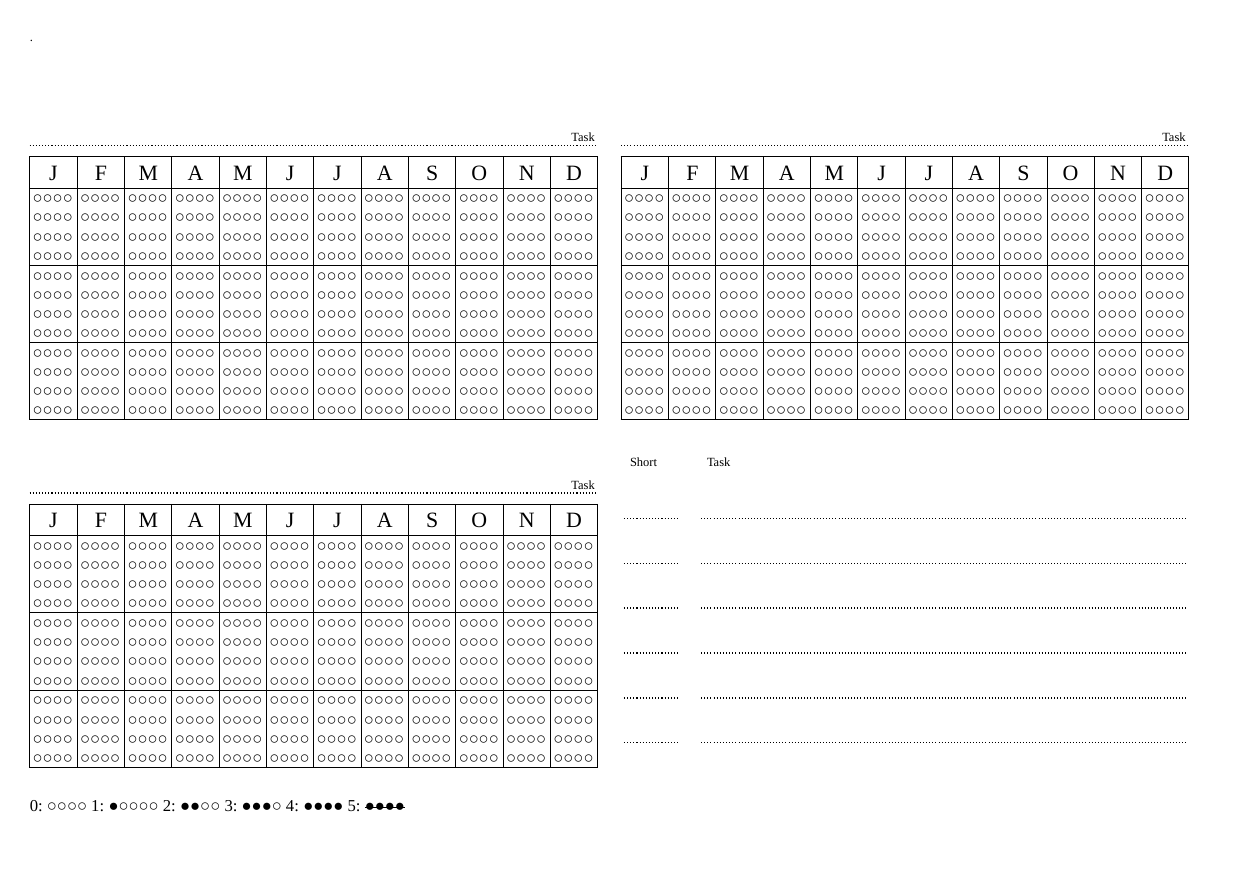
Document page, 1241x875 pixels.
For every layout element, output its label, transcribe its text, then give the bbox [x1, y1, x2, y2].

table_cell [678, 607, 701, 652]
table_cell ○○○○ ○○○○ ○○○○ ○○○○ [669, 343, 715, 419]
table_cell A [172, 157, 219, 187]
table_cell ○○○○ ○○○○ ○○○○ ○○○○ [409, 343, 455, 419]
table_cell ○○○○ ○○○○ ○○○○ ○○○○ [314, 343, 361, 419]
table_cell [172, 492, 219, 504]
table_cell ○○○○ ○○○○ ○○○○ ○○○○ [456, 691, 503, 767]
table_cell ○○○○ ○○○○ ○○○○ ○○○○ [314, 189, 361, 265]
table_cell ○○○○ ○○○○ ○○○○ ○○○○ [125, 266, 171, 342]
table_header Task [30, 101, 597, 144]
table_cell ○○○○ ○○○○ ○○○○ ○○○○ [622, 266, 668, 342]
table_cell [598, 265, 621, 342]
table_cell J [314, 505, 361, 535]
table_cell ○○○○ ○○○○ ○○○○ ○○○○ [362, 189, 408, 265]
table_cell [266, 492, 313, 504]
table_cell ○○○○ ○○○○ ○○○○ ○○○○ [362, 536, 408, 612]
table_cell ○○○○ ○○○○ ○○○○ ○○○○ [362, 343, 408, 419]
table_cell [30, 492, 77, 504]
table_cell ○○○○ ○○○○ ○○○○ ○○○○ [30, 613, 77, 689]
table_cell [701, 475, 1186, 518]
table_cell ○○○○ ○○○○ ○○○○ ○○○○ [172, 613, 219, 689]
table_cell J [858, 157, 905, 187]
table_cell ○○○○ ○○○○ ○○○○ ○○○○ [716, 189, 763, 265]
table_header Task [621, 101, 1188, 144]
table_cell [701, 518, 1186, 562]
table_cell ○○○○ ○○○○ ○○○○ ○○○○ [220, 343, 266, 419]
table_cell O [456, 505, 503, 535]
table_cell ○○○○ ○○○○ ○○○○ ○○○○ [456, 536, 503, 612]
table_cell ○○○○ ○○○○ ○○○○ ○○○○ [1000, 189, 1047, 265]
table_cell [624, 697, 677, 742]
table_cell [678, 563, 701, 607]
table_cell [624, 518, 677, 562]
table_cell J [314, 157, 361, 187]
table_header [598, 449, 621, 492]
table_cell ○○○○ ○○○○ ○○○○ ○○○○ [267, 613, 313, 689]
table_cell [905, 145, 952, 156]
table_cell ○○○○ ○○○○ ○○○○ ○○○○ [125, 536, 171, 612]
table_cell [124, 492, 172, 504]
table_cell ○○○○ ○○○○ ○○○○ ○○○○ [409, 536, 455, 612]
table_header Task [701, 449, 1186, 474]
table_cell ○○○○ ○○○○ ○○○○ ○○○○ [551, 536, 597, 612]
table_cell A [362, 157, 408, 187]
table_cell ○○○○ ○○○○ ○○○○ ○○○○ [1000, 266, 1047, 342]
table_cell ○○○○ ○○○○ ○○○○ ○○○○ [78, 266, 124, 342]
table_cell [1141, 145, 1188, 156]
table_cell ○○○○ ○○○○ ○○○○ ○○○○ [456, 613, 503, 689]
table_cell ○○○○ ○○○○ ○○○○ ○○○○ [409, 266, 455, 342]
table_cell [124, 145, 172, 156]
table_cell ○○○○ ○○○○ ○○○○ ○○○○ [78, 189, 124, 265]
table_cell ○○○○ ○○○○ ○○○○ ○○○○ [1095, 266, 1141, 342]
table_cell ○○○○ ○○○○ ○○○○ ○○○○ [906, 343, 952, 419]
table_cell ○○○○ ○○○○ ○○○○ ○○○○ [30, 343, 77, 419]
table_cell ○○○○ ○○○○ ○○○○ ○○○○ [953, 343, 999, 419]
table_cell ○○○○ ○○○○ ○○○○ ○○○○ [953, 189, 999, 265]
table_cell [624, 652, 677, 697]
table_cell [550, 492, 597, 504]
table_cell ○○○○ ○○○○ ○○○○ ○○○○ [456, 266, 503, 342]
table_cell ○○○○ ○○○○ ○○○○ ○○○○ [1048, 266, 1094, 342]
table_cell ○○○○ ○○○○ ○○○○ ○○○○ [764, 189, 810, 265]
table_cell ○○○○ ○○○○ ○○○○ ○○○○ [172, 189, 219, 265]
table_cell ○○○○ ○○○○ ○○○○ ○○○○ [811, 266, 857, 342]
table_cell ○○○○ ○○○○ ○○○○ ○○○○ [30, 266, 77, 342]
table_cell [952, 145, 999, 156]
table_cell ○○○○ ○○○○ ○○○○ ○○○○ [314, 613, 361, 689]
table_cell ○○○○ ○○○○ ○○○○ ○○○○ [409, 691, 455, 767]
table_cell [77, 145, 124, 156]
table_cell ○○○○ ○○○○ ○○○○ ○○○○ [551, 189, 597, 265]
table_cell ○○○○ ○○○○ ○○○○ ○○○○ [764, 266, 810, 342]
text 0: ○○○○ 1: ●○○○○ 2: ●●○○ 3: ●●●○ 4: ●●●● 5: ●●●● [29, 796, 1211, 815]
table_cell ○○○○ ○○○○ ○○○○ ○○○○ [953, 266, 999, 342]
table_cell [668, 145, 716, 156]
table_cell ○○○○ ○○○○ ○○○○ ○○○○ [1000, 343, 1047, 419]
table_cell [701, 697, 1186, 742]
table_cell ○○○○ ○○○○ ○○○○ ○○○○ [1048, 343, 1094, 419]
table_cell [1000, 145, 1047, 156]
table_cell [598, 690, 621, 767]
table_cell M [125, 505, 171, 535]
table_cell ○○○○ ○○○○ ○○○○ ○○○○ [30, 536, 77, 612]
table_cell ○○○○ ○○○○ ○○○○ ○○○○ [1142, 266, 1188, 342]
table_cell ○○○○ ○○○○ ○○○○ ○○○○ [906, 189, 952, 265]
table_cell ○○○○ ○○○○ ○○○○ ○○○○ [267, 189, 313, 265]
table_cell A [953, 157, 999, 187]
table_cell ○○○○ ○○○○ ○○○○ ○○○○ [1142, 189, 1188, 265]
table_cell ○○○○ ○○○○ ○○○○ ○○○○ [906, 266, 952, 342]
table_cell ○○○○ ○○○○ ○○○○ ○○○○ [267, 691, 313, 767]
table_cell S [409, 157, 455, 187]
table_cell N [504, 505, 550, 535]
table_header Short [624, 449, 701, 474]
table_cell ○○○○ ○○○○ ○○○○ ○○○○ [220, 691, 266, 767]
table_cell [30, 145, 77, 156]
table_cell ○○○○ ○○○○ ○○○○ ○○○○ [858, 343, 905, 419]
table_cell ○○○○ ○○○○ ○○○○ ○○○○ [314, 266, 361, 342]
table_cell F [78, 505, 124, 535]
table_cell D [551, 157, 597, 187]
table_cell ○○○○ ○○○○ ○○○○ ○○○○ [409, 613, 455, 689]
table_cell ○○○○ ○○○○ ○○○○ ○○○○ [362, 266, 408, 342]
table_cell [408, 492, 456, 504]
table_cell ○○○○ ○○○○ ○○○○ ○○○○ [764, 343, 810, 419]
table_cell ○○○○ ○○○○ ○○○○ ○○○○ [551, 266, 597, 342]
table_cell F [78, 157, 124, 187]
table_cell [810, 145, 858, 156]
table_cell ○○○○ ○○○○ ○○○○ ○○○○ [362, 613, 408, 689]
table_cell J [622, 157, 668, 187]
table_cell F [669, 157, 715, 187]
table_cell [503, 145, 550, 156]
table_header [621, 449, 1189, 767]
table_cell ○○○○ ○○○○ ○○○○ ○○○○ [220, 536, 266, 612]
table_cell ○○○○ ○○○○ ○○○○ ○○○○ [858, 266, 905, 342]
table_cell ○○○○ ○○○○ ○○○○ ○○○○ [267, 266, 313, 342]
table_header Task [30, 449, 597, 492]
table_cell ○○○○ ○○○○ ○○○○ ○○○○ [551, 613, 597, 689]
table_cell ○○○○ ○○○○ ○○○○ ○○○○ [78, 691, 124, 767]
table_cell [678, 652, 701, 697]
table_cell ○○○○ ○○○○ ○○○○ ○○○○ [125, 343, 171, 419]
table_cell ○○○○ ○○○○ ○○○○ ○○○○ [669, 189, 715, 265]
table_cell ○○○○ ○○○○ ○○○○ ○○○○ [30, 189, 77, 265]
table_cell ○○○○ ○○○○ ○○○○ ○○○○ [551, 691, 597, 767]
table_cell S [1000, 157, 1047, 187]
table_cell ○○○○ ○○○○ ○○○○ ○○○○ [1095, 343, 1141, 419]
table_cell ○○○○ ○○○○ ○○○○ ○○○○ [172, 343, 219, 419]
table_cell A [362, 505, 408, 535]
table_header [598, 101, 621, 144]
text . [29, 29, 1211, 44]
table_cell ○○○○ ○○○○ ○○○○ ○○○○ [504, 536, 550, 612]
table_cell ○○○○ ○○○○ ○○○○ ○○○○ [30, 691, 77, 767]
table_cell ○○○○ ○○○○ ○○○○ ○○○○ [716, 266, 763, 342]
table_cell ○○○○ ○○○○ ○○○○ ○○○○ [267, 536, 313, 612]
table_cell N [1095, 157, 1141, 187]
table_cell [1094, 145, 1141, 156]
table_cell [550, 145, 597, 156]
table_cell ○○○○ ○○○○ ○○○○ ○○○○ [172, 691, 219, 767]
table_cell [678, 518, 701, 562]
table_cell ○○○○ ○○○○ ○○○○ ○○○○ [669, 266, 715, 342]
table_cell A [172, 505, 219, 535]
table_cell ○○○○ ○○○○ ○○○○ ○○○○ [622, 343, 668, 419]
table_cell [624, 563, 677, 607]
table_cell ○○○○ ○○○○ ○○○○ ○○○○ [858, 189, 905, 265]
table_cell [314, 492, 361, 504]
table_cell [503, 492, 550, 504]
table_cell [701, 563, 1186, 607]
table_cell ○○○○ ○○○○ ○○○○ ○○○○ [125, 613, 171, 689]
table_cell [219, 145, 266, 156]
table_cell [598, 156, 621, 187]
table_cell ○○○○ ○○○○ ○○○○ ○○○○ [220, 189, 266, 265]
table_cell [678, 475, 701, 518]
table_cell [701, 607, 1186, 652]
table_cell O [456, 157, 503, 187]
table_cell [77, 492, 124, 504]
table_cell ○○○○ ○○○○ ○○○○ ○○○○ [551, 343, 597, 419]
table_cell A [764, 157, 810, 187]
table_cell [598, 612, 621, 689]
table_cell [621, 145, 668, 156]
table_cell ○○○○ ○○○○ ○○○○ ○○○○ [125, 691, 171, 767]
table_cell ○○○○ ○○○○ ○○○○ ○○○○ [504, 691, 550, 767]
table_cell ○○○○ ○○○○ ○○○○ ○○○○ [504, 613, 550, 689]
table_cell [361, 492, 408, 504]
table_cell N [504, 157, 550, 187]
table_cell [624, 607, 677, 652]
table_cell ○○○○ ○○○○ ○○○○ ○○○○ [220, 266, 266, 342]
table_cell ○○○○ ○○○○ ○○○○ ○○○○ [220, 613, 266, 689]
table_cell J [267, 157, 313, 187]
table_cell [361, 145, 408, 156]
table_cell [456, 145, 503, 156]
table_cell ○○○○ ○○○○ ○○○○ ○○○○ [267, 343, 313, 419]
table_cell ○○○○ ○○○○ ○○○○ ○○○○ [1095, 189, 1141, 265]
table_cell ○○○○ ○○○○ ○○○○ ○○○○ [716, 343, 763, 419]
table_cell ○○○○ ○○○○ ○○○○ ○○○○ [1142, 343, 1188, 419]
table_cell D [1142, 157, 1188, 187]
table_cell ○○○○ ○○○○ ○○○○ ○○○○ [811, 189, 857, 265]
table_cell ○○○○ ○○○○ ○○○○ ○○○○ [172, 266, 219, 342]
table_cell ○○○○ ○○○○ ○○○○ ○○○○ [125, 189, 171, 265]
table_cell O [1048, 157, 1094, 187]
table_cell J [267, 505, 313, 535]
table_cell D [551, 505, 597, 535]
table_cell [598, 492, 621, 504]
table_cell [858, 145, 905, 156]
table_cell ○○○○ ○○○○ ○○○○ ○○○○ [362, 691, 408, 767]
table_cell [219, 492, 266, 504]
table_cell [624, 475, 677, 518]
table_cell J [30, 157, 77, 187]
table_cell ○○○○ ○○○○ ○○○○ ○○○○ [78, 613, 124, 689]
table_cell [314, 145, 361, 156]
table_cell [716, 145, 763, 156]
table_cell ○○○○ ○○○○ ○○○○ ○○○○ [622, 189, 668, 265]
table_cell ○○○○ ○○○○ ○○○○ ○○○○ [504, 343, 550, 419]
table_cell [598, 504, 621, 535]
table_cell ○○○○ ○○○○ ○○○○ ○○○○ [504, 266, 550, 342]
table_cell M [220, 157, 266, 187]
table_cell M [811, 157, 857, 187]
table_cell ○○○○ ○○○○ ○○○○ ○○○○ [78, 343, 124, 419]
table_cell M [220, 505, 266, 535]
table_cell [678, 697, 701, 742]
table_cell J [30, 505, 77, 535]
table_cell [598, 145, 621, 156]
table_cell [598, 535, 621, 612]
table_cell M [716, 157, 763, 187]
table_cell [701, 652, 1186, 697]
table_cell J [906, 157, 952, 187]
table_cell [598, 342, 621, 419]
table_cell ○○○○ ○○○○ ○○○○ ○○○○ [456, 189, 503, 265]
table_cell ○○○○ ○○○○ ○○○○ ○○○○ [78, 536, 124, 612]
table_cell ○○○○ ○○○○ ○○○○ ○○○○ [409, 189, 455, 265]
table_cell S [409, 505, 455, 535]
table_cell [172, 145, 219, 156]
table_cell [266, 145, 313, 156]
table_cell ○○○○ ○○○○ ○○○○ ○○○○ [314, 536, 361, 612]
table_cell ○○○○ ○○○○ ○○○○ ○○○○ [456, 343, 503, 419]
table_cell M [125, 157, 171, 187]
table_cell ○○○○ ○○○○ ○○○○ ○○○○ [504, 189, 550, 265]
table_cell [456, 492, 503, 504]
table_cell [408, 145, 456, 156]
table_cell ○○○○ ○○○○ ○○○○ ○○○○ [314, 691, 361, 767]
table_cell [763, 145, 810, 156]
table_cell ○○○○ ○○○○ ○○○○ ○○○○ [1048, 189, 1094, 265]
table_cell ○○○○ ○○○○ ○○○○ ○○○○ [172, 536, 219, 612]
table_cell [1047, 145, 1094, 156]
table_cell ○○○○ ○○○○ ○○○○ ○○○○ [811, 343, 857, 419]
table_cell [598, 188, 621, 265]
